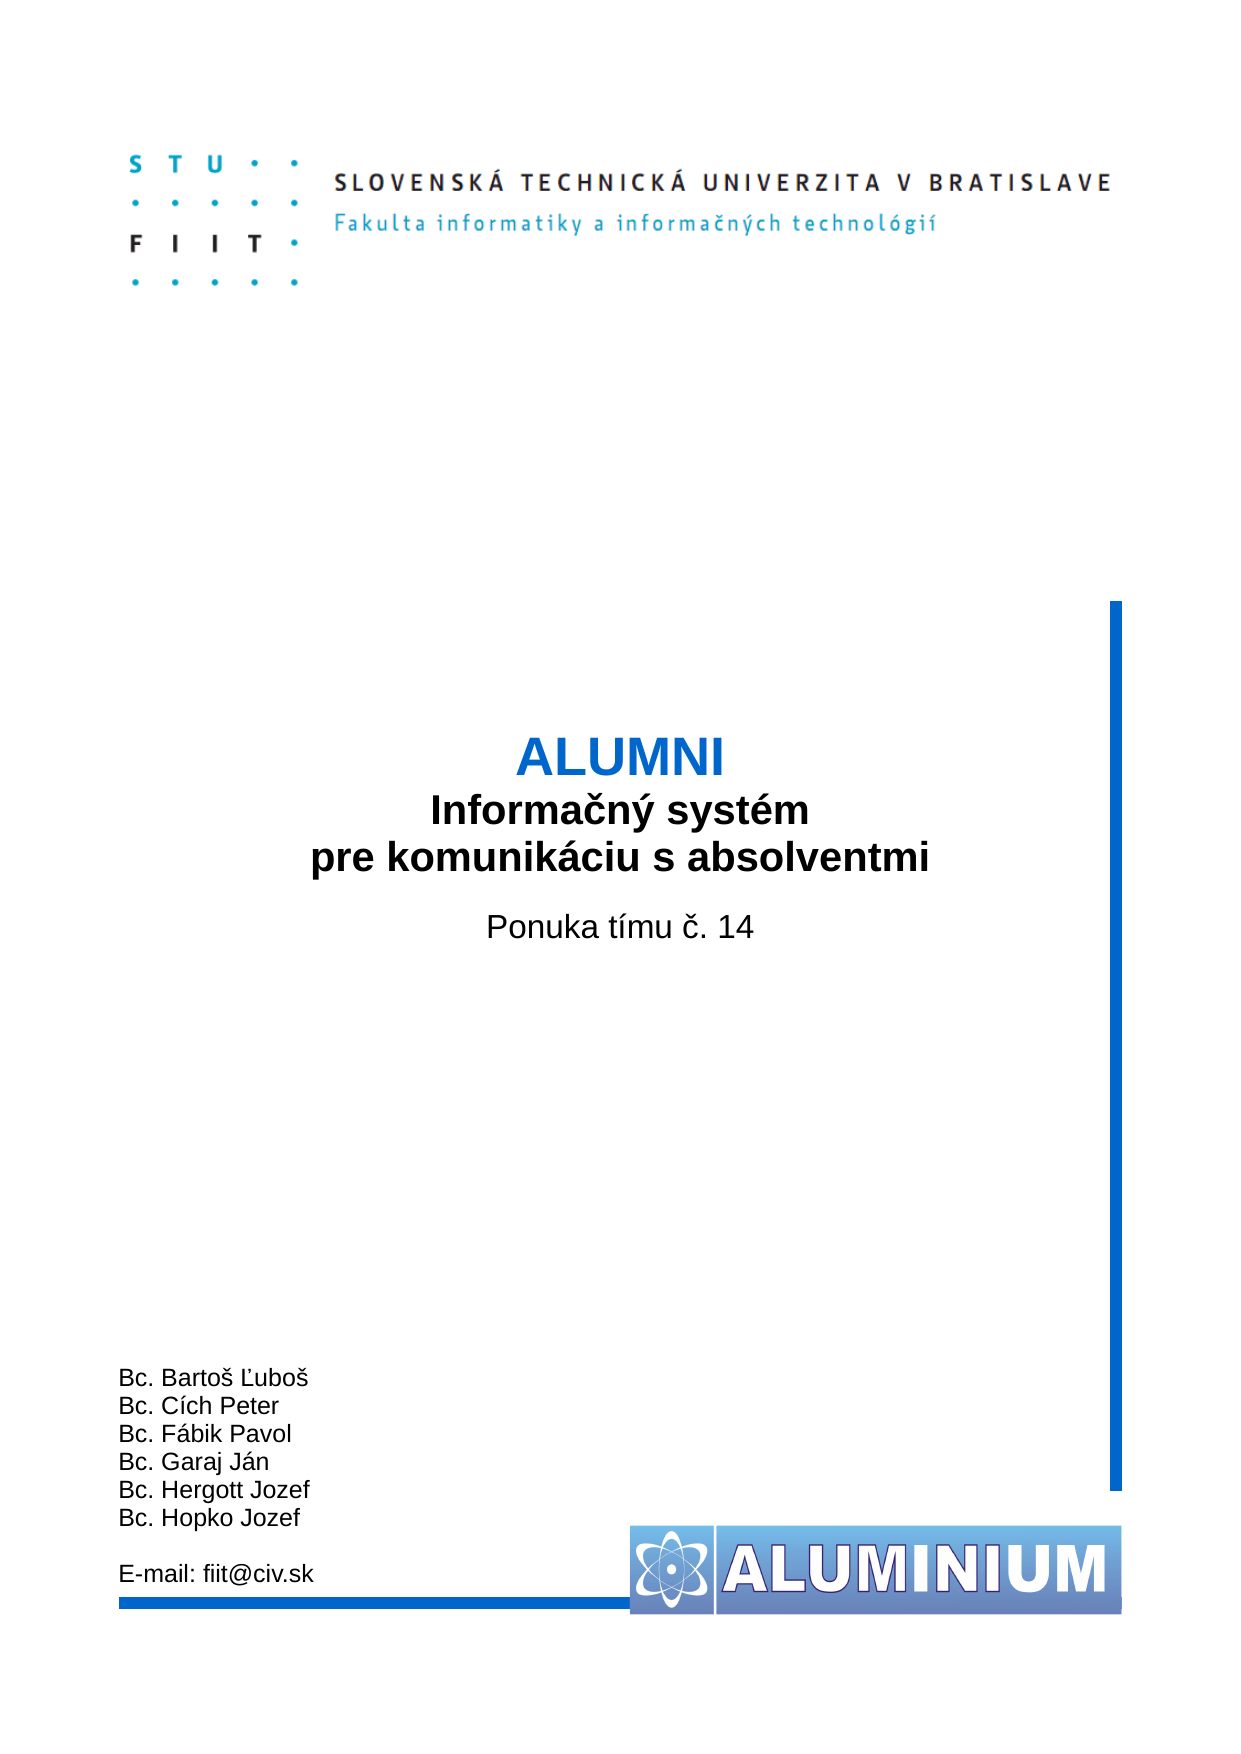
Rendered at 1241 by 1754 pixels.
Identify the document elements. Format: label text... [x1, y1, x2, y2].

picture [629, 1523, 1122, 1615]
text Bc. Hopko Jozef [118, 1504, 1122, 1532]
text Ponuka tímu č. 14 [118, 908, 1110, 945]
text Bc. Garaj Ján [118, 1448, 1110, 1476]
text pre komunikáciu s absolventmi [118, 834, 1110, 880]
text Bc. Bartoš Ľuboš [118, 1364, 1110, 1392]
text E-mail: fiit@civ.sk [118, 1559, 629, 1587]
picture [118, 118, 1122, 308]
text Informačný systém [118, 787, 1110, 834]
text Bc. Fábik Pavol [118, 1420, 1110, 1448]
text ALUMNI [118, 727, 1110, 787]
text Bc. Hergott Jozef [118, 1476, 1122, 1504]
text Bc. Cích Peter [118, 1392, 1110, 1420]
